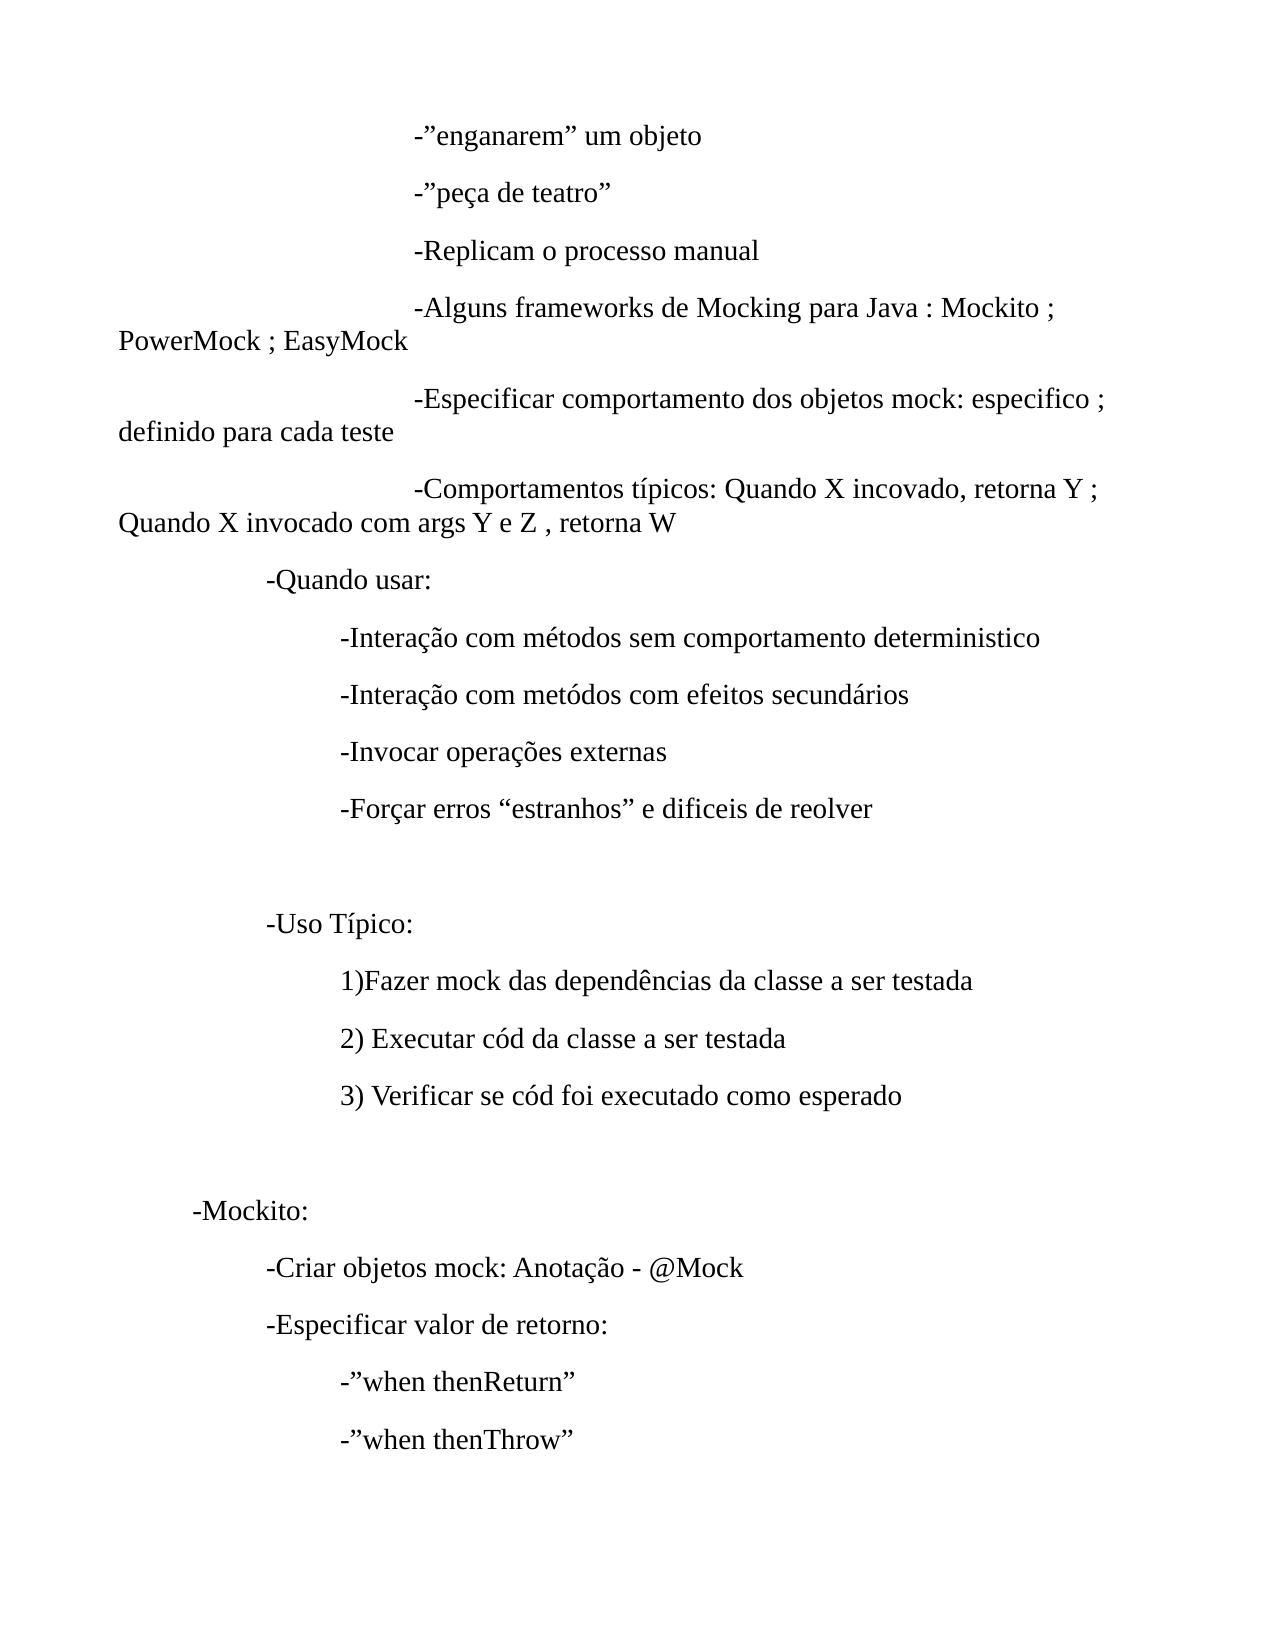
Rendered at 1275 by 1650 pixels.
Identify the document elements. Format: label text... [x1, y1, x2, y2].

text -Interação com metódos com efeitos secundários [118, 677, 1157, 711]
text -”when thenReturn” [118, 1364, 1157, 1398]
text -Forçar erros “estranhos” e dificeis de reolver [118, 792, 1157, 825]
text -Especificar valor de retorno: [118, 1307, 1157, 1341]
text -Especificar comportamento dos objetos mock: especifico ; definido para cada teste [118, 381, 1157, 448]
text -Quando usar: [118, 562, 1157, 596]
text -”enganarem” um objeto [118, 118, 1157, 152]
text -Interação com métodos sem comportamento deterministico [118, 620, 1157, 653]
text -”when thenThrow” [118, 1422, 1157, 1455]
text -Alguns frameworks de Mocking para Java : Mockito ; PowerMock ; EasyMock [118, 290, 1157, 357]
text 1)Fazer mock das dependências da classe a ser testada [118, 963, 1157, 997]
text -Criar objetos mock: Anotação - @Mock [118, 1250, 1157, 1283]
text -Uso Típico: [118, 906, 1157, 940]
text 2) Executar cód da classe a ser testada [118, 1021, 1157, 1054]
text -Replicam o processo manual [118, 233, 1157, 266]
text 3) Verificar se cód foi executado como esperado [118, 1078, 1157, 1112]
text -Comportamentos típicos: Quando X incovado, retorna Y ; Quando X invocado com args Y e Z , retorna W [118, 472, 1157, 539]
text -Mockito: [118, 1193, 1157, 1226]
text -”peça de teatro” [118, 175, 1157, 209]
text -Invocar operações externas [118, 734, 1157, 768]
